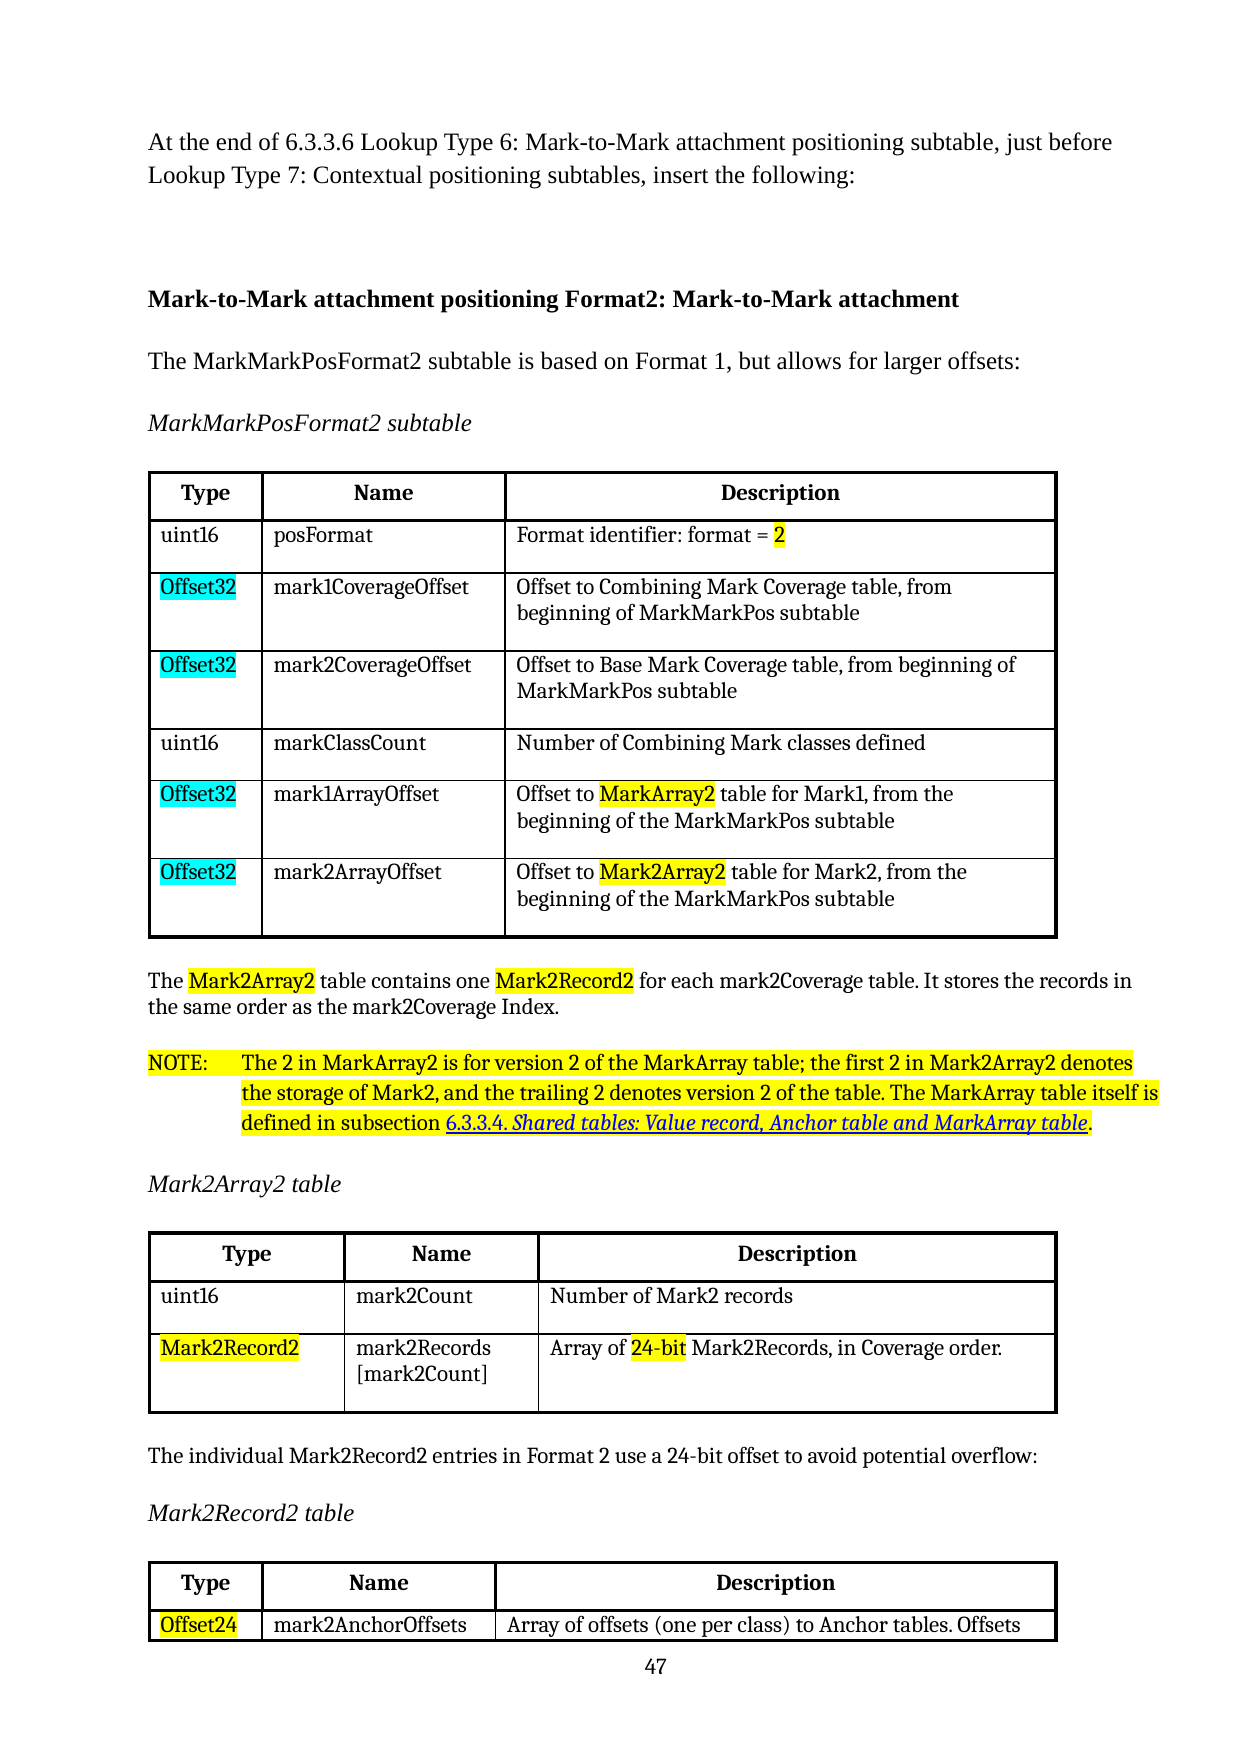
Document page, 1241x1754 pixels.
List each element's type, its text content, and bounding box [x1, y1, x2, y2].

table_header Description [507, 474, 1054, 519]
table_cell Offset to MarkArray2 table for Mark1, from the beginning of the MarkMarkPos subtable [506, 781, 1054, 857]
text Mark2Record2 table [148, 1498, 1163, 1527]
table_cell Number of Combining Mark classes defined [506, 730, 1054, 779]
table_header Description [497, 1564, 1054, 1609]
text The Mark2Array2 table contains one Mark2Record2 for each mark2Coverage table. It stores the records in the same order as the mark2Coverage Index. [148, 968, 1163, 1020]
table_cell Offset to Base Mark Coverage table, from beginning of MarkMarkPos subtable [506, 652, 1054, 728]
table_cell Array of offsets (one per class) to Anchor tables. Offsets [496, 1612, 1054, 1638]
text At the end of 6.3.3.6 Lookup Type 6: Mark-to-Mark attachment positioning subtable, just before Lookup Type 7: Contextual positioning subtables, insert the following: [148, 127, 1163, 188]
table_cell markClassCount [263, 730, 504, 779]
text Mark-to-Mark attachment positioning Format2: Mark-to-Mark attachment [148, 284, 1163, 313]
text The MarkMarkPosFormat2 subtable is based on Format 1, but allows for larger offsets: [148, 346, 1163, 375]
table_cell Offset to Mark2Array2 table for Mark2, from the beginning of the MarkMarkPos subtable [506, 859, 1054, 935]
table_cell Offset to Combining Mark Coverage table, from beginning of MarkMarkPos subtable [506, 574, 1054, 650]
table_cell posFormat [263, 522, 504, 572]
text The individual Mark2Record2 entries in Format 2 use a 24-bit offset to avoid potential overflow: [148, 1443, 1163, 1469]
table_cell mark2Count [345, 1283, 538, 1333]
text Mark2Array2 table [148, 1169, 1163, 1198]
table_header Type [151, 1564, 261, 1609]
text NOTE: The 2 in MarkArray2 is for version 2 of the MarkArray table; the first 2 in Mark2Array2 denotes the storage of Mark2, and the trailing 2 denotes version 2 of the table. The MarkArray table itself is defined in subsection 6.3.3.4. Shared tables: Value record, Anchor table and MarkArray table. [148, 1049, 1163, 1136]
table_cell Number of Mark2 records [539, 1283, 1054, 1333]
table_header Type [151, 1235, 343, 1280]
table_cell Array of 24-bit Mark2Records, in Coverage order. [539, 1335, 1054, 1411]
table_header Name [264, 1564, 494, 1609]
table_header Description [540, 1235, 1054, 1280]
table_cell uint16 [151, 1283, 344, 1333]
table_cell mark2ArrayOffset [263, 859, 504, 935]
table_cell Offset32 [151, 859, 261, 935]
table_cell mark2AnchorOffsets [263, 1612, 495, 1638]
table_cell Offset32 [151, 652, 261, 728]
table_cell uint16 [151, 730, 261, 779]
table_cell Offset32 [151, 574, 261, 650]
table_header Type [151, 474, 261, 519]
table_cell mark2CoverageOffset [263, 652, 504, 728]
table_cell Offset32 [151, 781, 261, 857]
table_header Name [264, 474, 504, 519]
table_cell Offset24 [151, 1612, 261, 1638]
table_cell mark1CoverageOffset [263, 574, 504, 650]
table_cell uint16 [151, 522, 261, 572]
table_cell mark2Records [mark2Count] [345, 1335, 538, 1411]
table_cell Format identifier: format = 2 [506, 522, 1054, 572]
text MarkMarkPosFormat2 subtable [148, 408, 1163, 437]
table_cell mark1ArrayOffset [263, 781, 504, 857]
table_cell Mark2Record2 [151, 1335, 344, 1411]
table_header Name [346, 1235, 537, 1280]
